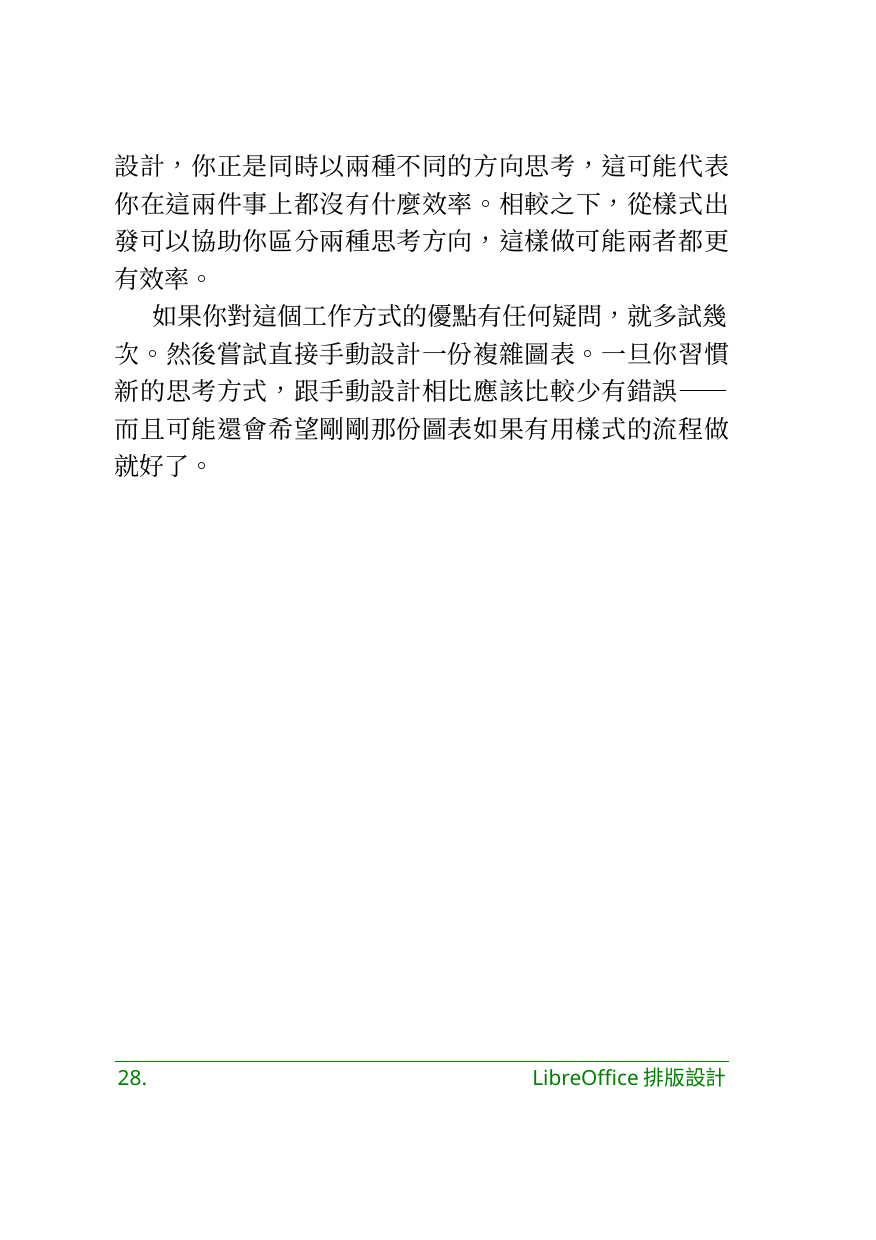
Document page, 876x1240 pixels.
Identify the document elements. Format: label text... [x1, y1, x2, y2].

text 設計，你正是同時以兩種不同的方向思考，這可能代表你在這兩件事上都沒有什麼效率。相較之下，從樣式出發可以協助你區分兩種思考方向，這樣做可能兩者都更有效率。 [114, 146, 729, 296]
text 如果你對這個工作方式的優點有任何疑問，就多試幾次。然後嘗試直接手動設計一份複雜圖表。一旦你習慣新的思考方式，跟手動設計相比應該比較少有錯誤——而且可能還會希望剛剛那份圖表如果有用樣式的流程做就好了。 [114, 296, 729, 483]
